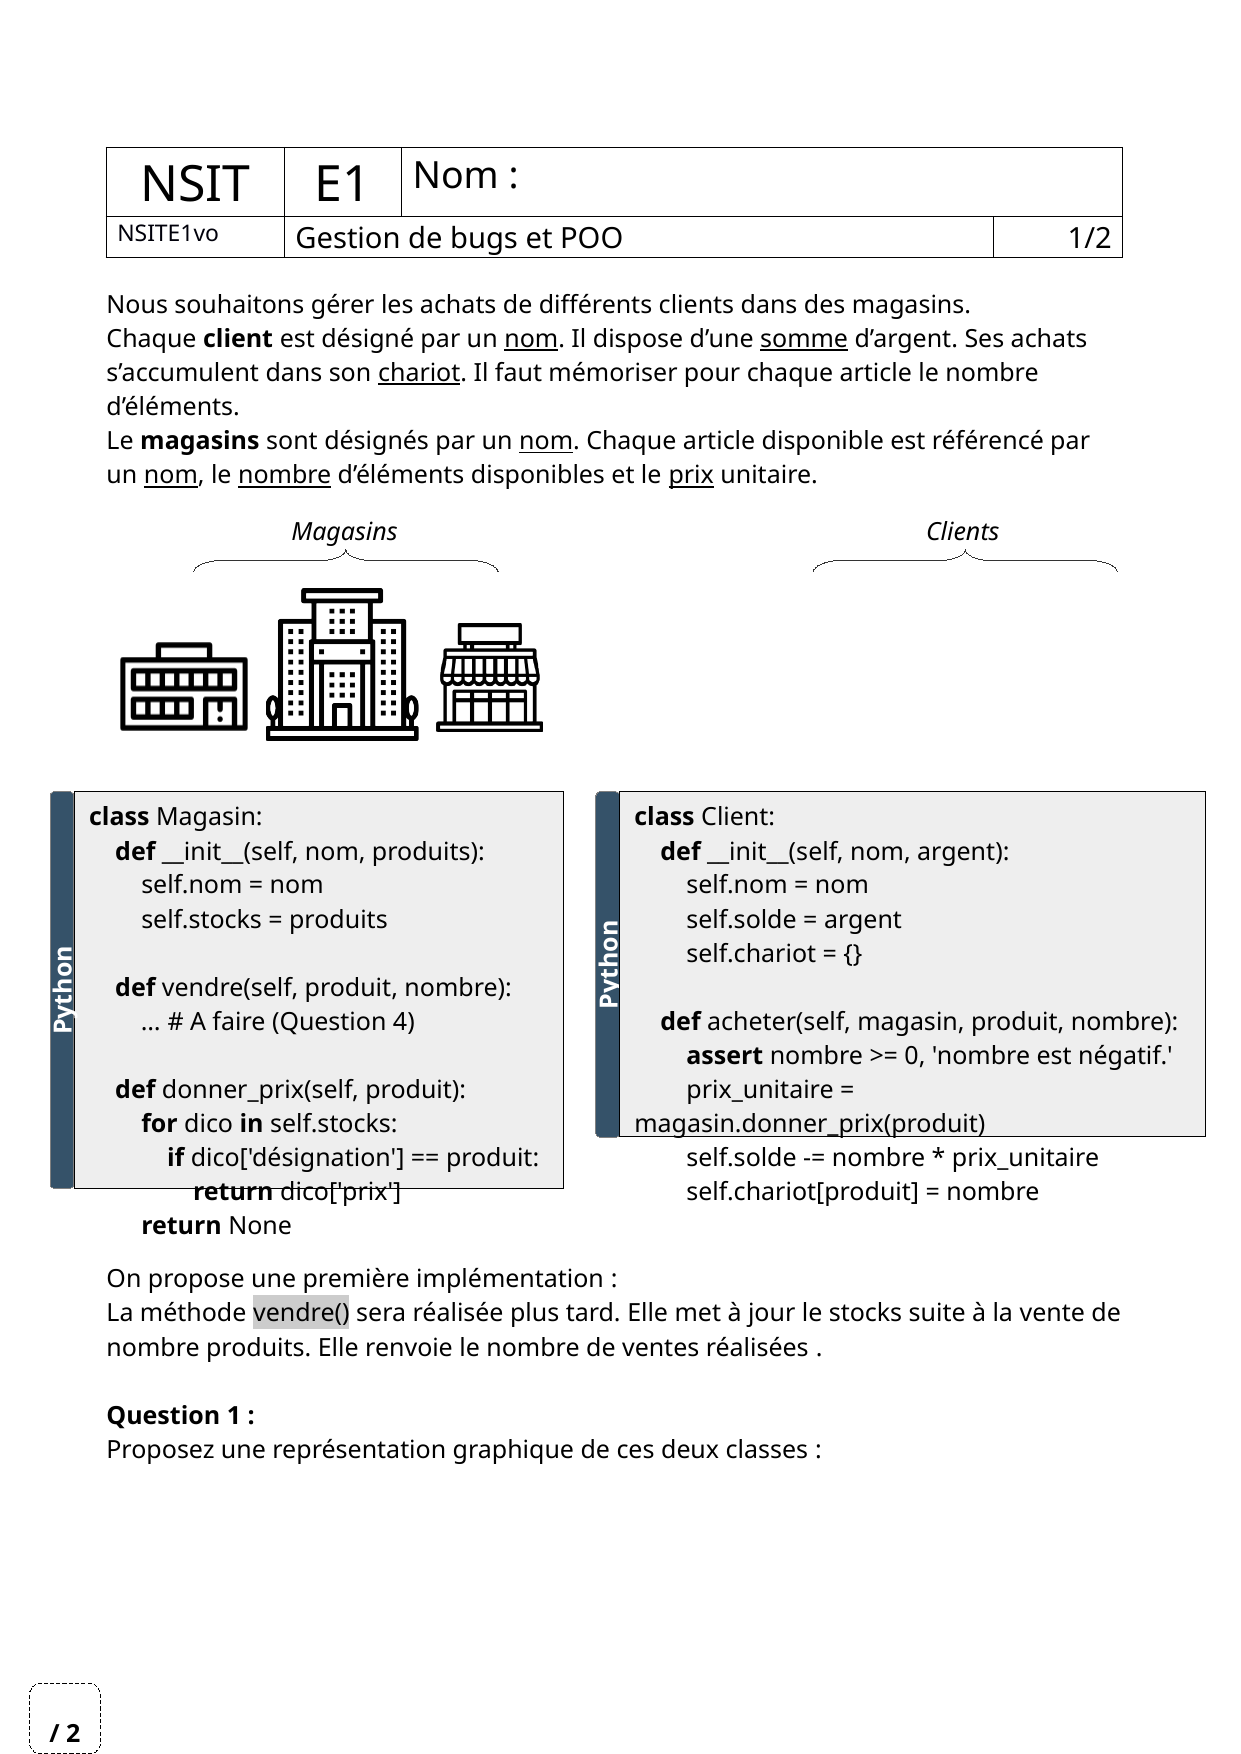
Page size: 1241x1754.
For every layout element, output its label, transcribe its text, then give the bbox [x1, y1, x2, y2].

picture [266, 588, 419, 741]
text Proposez une représentation graphique de ces deux classes : [106, 1431, 1122, 1465]
picture [435, 623, 543, 732]
picture [120, 622, 248, 751]
text On propose une première implémentation : [106, 1261, 1122, 1295]
text Le magasins sont désignés par un nom. Chaque article disponible est référencé par un nom, le nombre d’éléments disponibles et le prix unitaire. [106, 423, 1122, 491]
text Nous souhaitons gérer les achats de différents clients dans des magasins. Chaque client est désigné par un nom. Il dispose d’une somme d’argent. Ses achats s’accumulent dans son chariot. Il faut mémoriser pour chaque article le nombre d’éléments. [106, 287, 1122, 423]
text La méthode vendre() sera réalisée plus tard. Elle met à jour le stocks suite à la vente de nombre produits. Elle renvoie le nombre de ventes réalisées . [106, 1295, 1122, 1363]
text Question 1 : [106, 1397, 1122, 1431]
